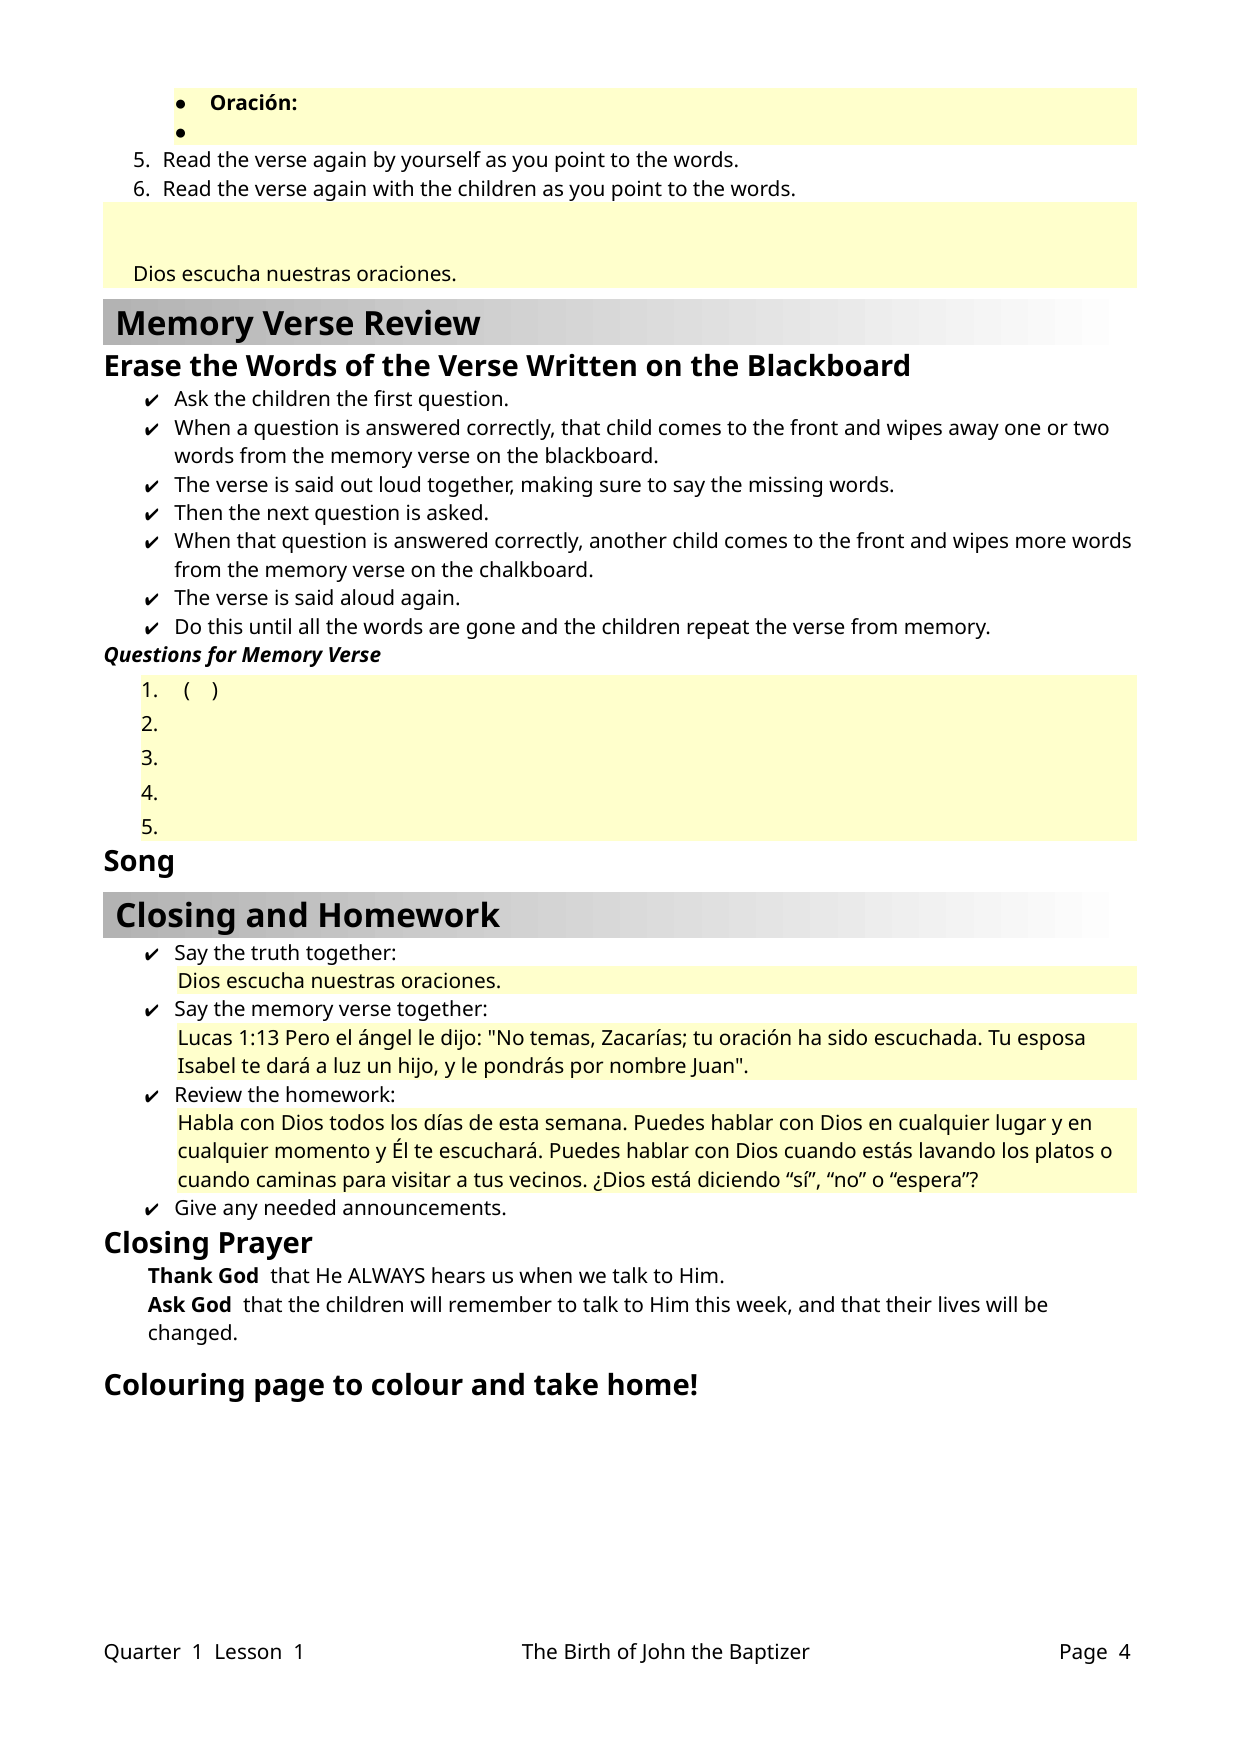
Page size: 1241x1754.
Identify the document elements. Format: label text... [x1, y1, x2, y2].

list When a question is answered correctly, that child comes to the front and wipes away one or two words from the memory verse on the blackboard. [145, 413, 1137, 470]
list When that question is answered correctly, another child comes to the front and wipes more words from the memory verse on the chalkboard. [145, 527, 1137, 583]
subtitle Memory Verse Review [103, 299, 1137, 345]
text Thank God that He ALWAYS hears us when we talk to Him. [148, 1262, 1137, 1290]
text Lucas 1:13 Pero el ángel le dijo: "No temas, Zacarías; tu oración ha sido escuchada. Tu esposa Isabel te dará a luz un hijo, y le pondrás por nombre Juan". [177, 1023, 1137, 1080]
text Questions for Memory Verse [103, 640, 1137, 669]
text Ask God that the children will remember to talk to Him this week, and that their lives will be changed. [148, 1290, 1137, 1347]
list Review the homework: [145, 1080, 1137, 1108]
text Colouring page to colour and take home! [103, 1365, 1137, 1404]
list Oración: [174, 88, 1137, 117]
subtitle Closing and Homework [103, 892, 1137, 938]
text Dios escucha nuestras oraciones. [103, 259, 1137, 288]
text Dios escucha nuestras oraciones. [177, 966, 1137, 994]
list Read the verse again by yourself as you point to the words. [133, 145, 1137, 174]
list Say the memory verse together: [145, 994, 1137, 1023]
list Do this until all the words are gone and the children repeat the verse from memory. [145, 612, 1137, 640]
list The verse is said aloud again. [145, 583, 1137, 612]
text Erase the Words of the Verse Written on the Blackboard [103, 345, 1137, 384]
text Song [103, 841, 1137, 880]
list Give any needed announcements. [145, 1193, 1137, 1222]
list Ask the children the first question. [145, 384, 1137, 413]
text Closing Prayer [103, 1222, 1137, 1262]
list The verse is said out loud together, making sure to say the missing words. [145, 470, 1137, 498]
list Say the truth together: [145, 938, 1137, 966]
text Habla con Dios todos los días de esta semana. Puedes hablar con Dios en cualquier lugar y en cualquier momento y Él te escuchará. Puedes hablar con Dios cuando estás lavando los platos o cuando caminas para visitar a tus vecinos. ¿Dios está diciendo “sí”, “no” o “espera”? [177, 1108, 1137, 1193]
list Read the verse again with the children as you point to the words. [133, 174, 1137, 202]
list Then the next question is asked. [145, 498, 1137, 527]
list ( ) [141, 675, 1137, 703]
